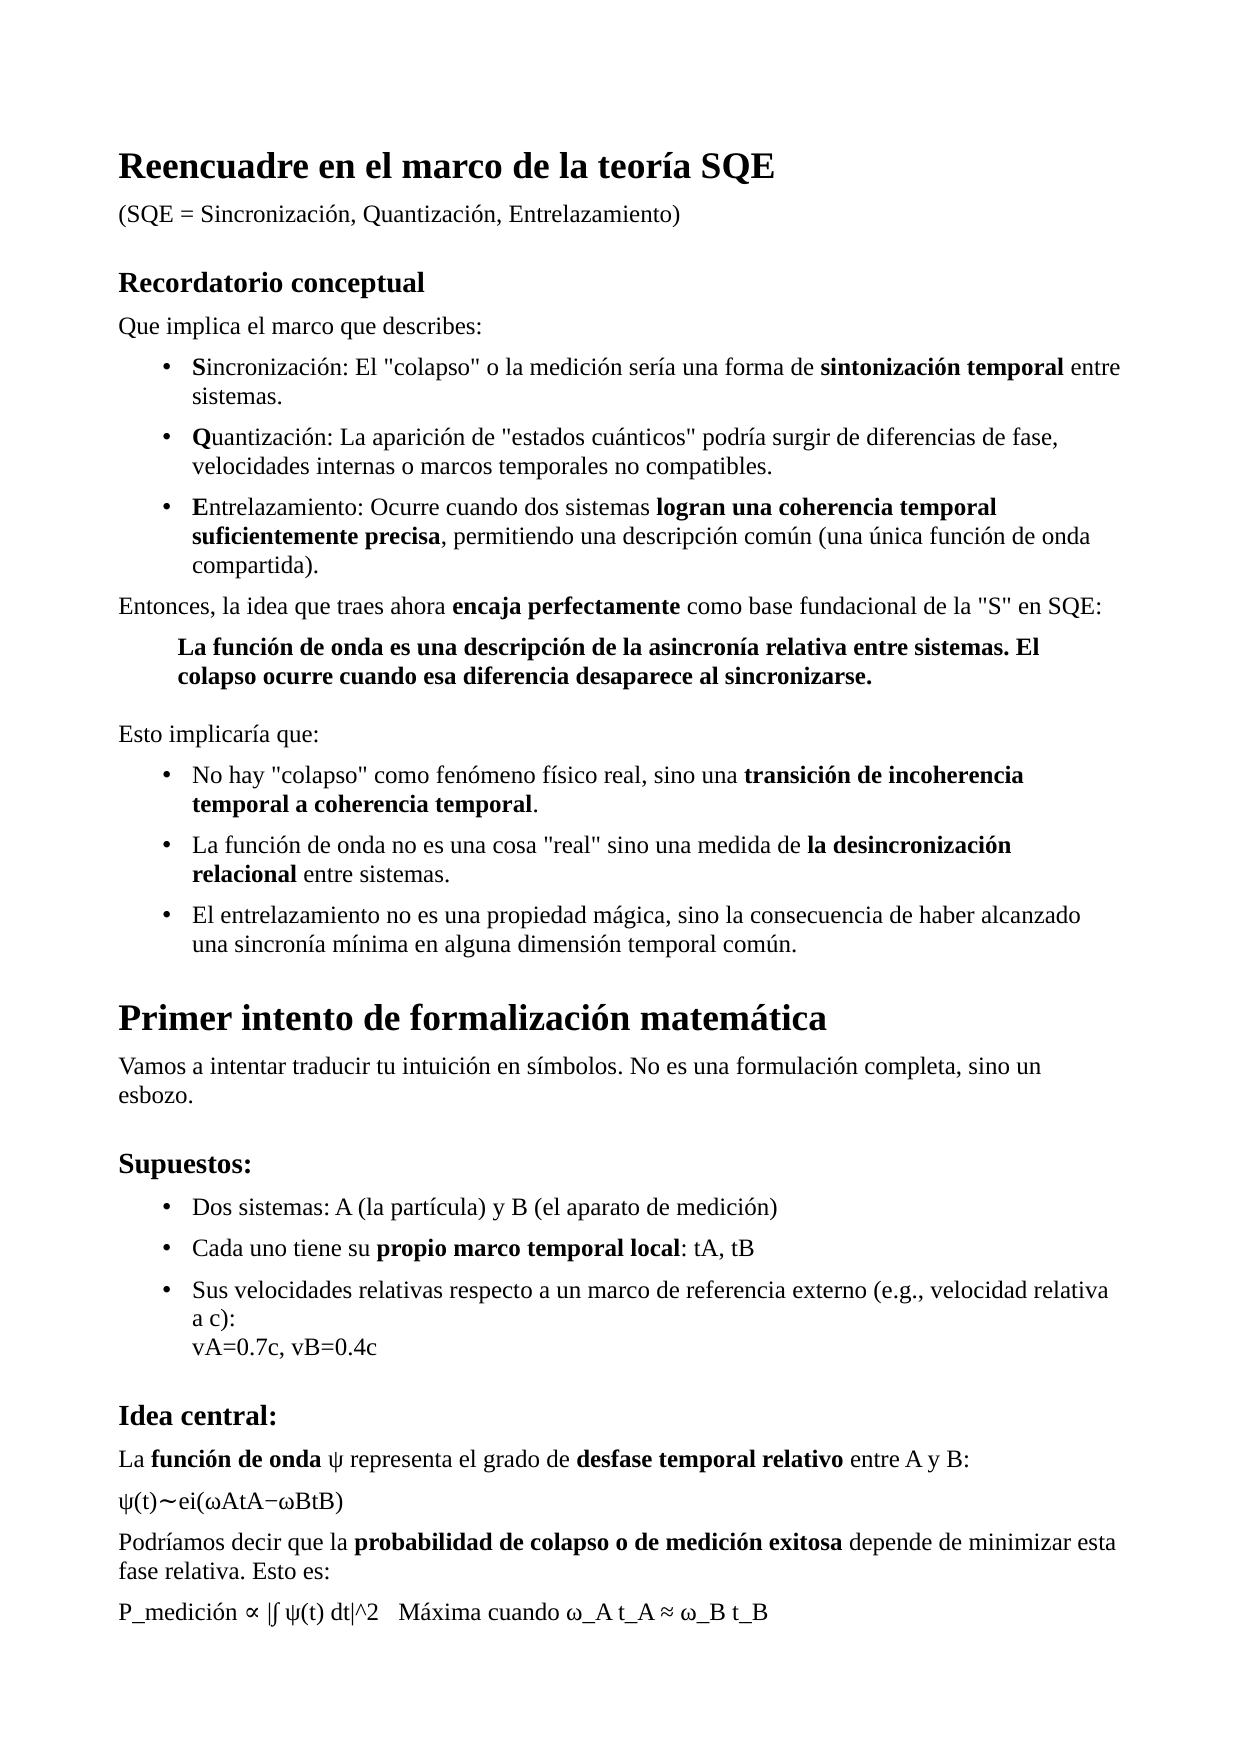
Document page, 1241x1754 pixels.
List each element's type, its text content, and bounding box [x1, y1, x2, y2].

subtitle Supuestos: [118, 1146, 1122, 1180]
text Entonces, la idea que traes ahora encaja perfectamente como base fundacional de la "S" en SQE: [118, 591, 1122, 620]
text La función de onda ψ representa el grado de desfase temporal relativo entre A y B: [118, 1444, 1122, 1473]
list Entrelazamiento: Ocurre cuando dos sistemas logran una coherencia temporal suficientemente precisa, permitiendo una descripción común (una única función de onda compartida). [162, 492, 1122, 578]
text ψ(t)∼ei(ωAtA−ωBtB) [118, 1486, 1122, 1514]
subtitle Primer intento de formalización matemática [118, 996, 1122, 1039]
list No hay "colapso" como fenómeno físico real, sino una transición de incoherencia temporal a coherencia temporal. [162, 761, 1122, 818]
list El entrelazamiento no es una propiedad mágica, sino la consecuencia de haber alcanzado una sincronía mínima en alguna dimensión temporal común. [162, 901, 1122, 958]
text Vamos a intentar traducir tu intuición en símbolos. No es una formulación completa, sino un esbozo. [118, 1051, 1122, 1109]
list Quantización: La aparición de "estados cuánticos" podría surgir de diferencias de fase, velocidades internas o marcos temporales no compatibles. [162, 422, 1122, 480]
subtitle Idea central: [118, 1398, 1122, 1432]
list Sincronización: El "colapso" o la medición sería una forma de sintonización temporal entre sistemas. [162, 352, 1122, 410]
list Sus velocidades relativas respecto a un marco de referencia externo (e.g., velocidad relativa a c): vA=0.7c, vB=0.4c [162, 1275, 1122, 1361]
text Podríamos decir que la probabilidad de colapso o de medición exitosa depende de minimizar esta fase relativa. Esto es: [118, 1527, 1122, 1584]
list Cada uno tiene su propio marco temporal local: tA, tB [162, 1233, 1122, 1262]
subtitle Reencuadre en el marco de la teoría SQE [118, 143, 1122, 186]
list Dos sistemas: A (la partícula) y B (el aparato de medición) [162, 1192, 1122, 1221]
text (SQE = Sincronización, Quantización, Entrelazamiento) [118, 199, 1122, 227]
text Esto implicaría que: [118, 719, 1122, 748]
list La función de onda no es una cosa "real" sino una medida de la desincronización relacional entre sistemas. [162, 831, 1122, 888]
subtitle Recordatorio conceptual [118, 265, 1122, 298]
text Que implica el marco que describes: [118, 311, 1122, 340]
text La función de onda es una descripción de la asincronía relativa entre sistemas. El colapso ocurre cuando esa diferencia desaparece al sincronizarse. [177, 632, 1063, 690]
text P_medición ∝ |∫ ψ(t) dt|^2 Máxima cuando ω_A t_A ≈ ω_B t_B [118, 1597, 1122, 1626]
